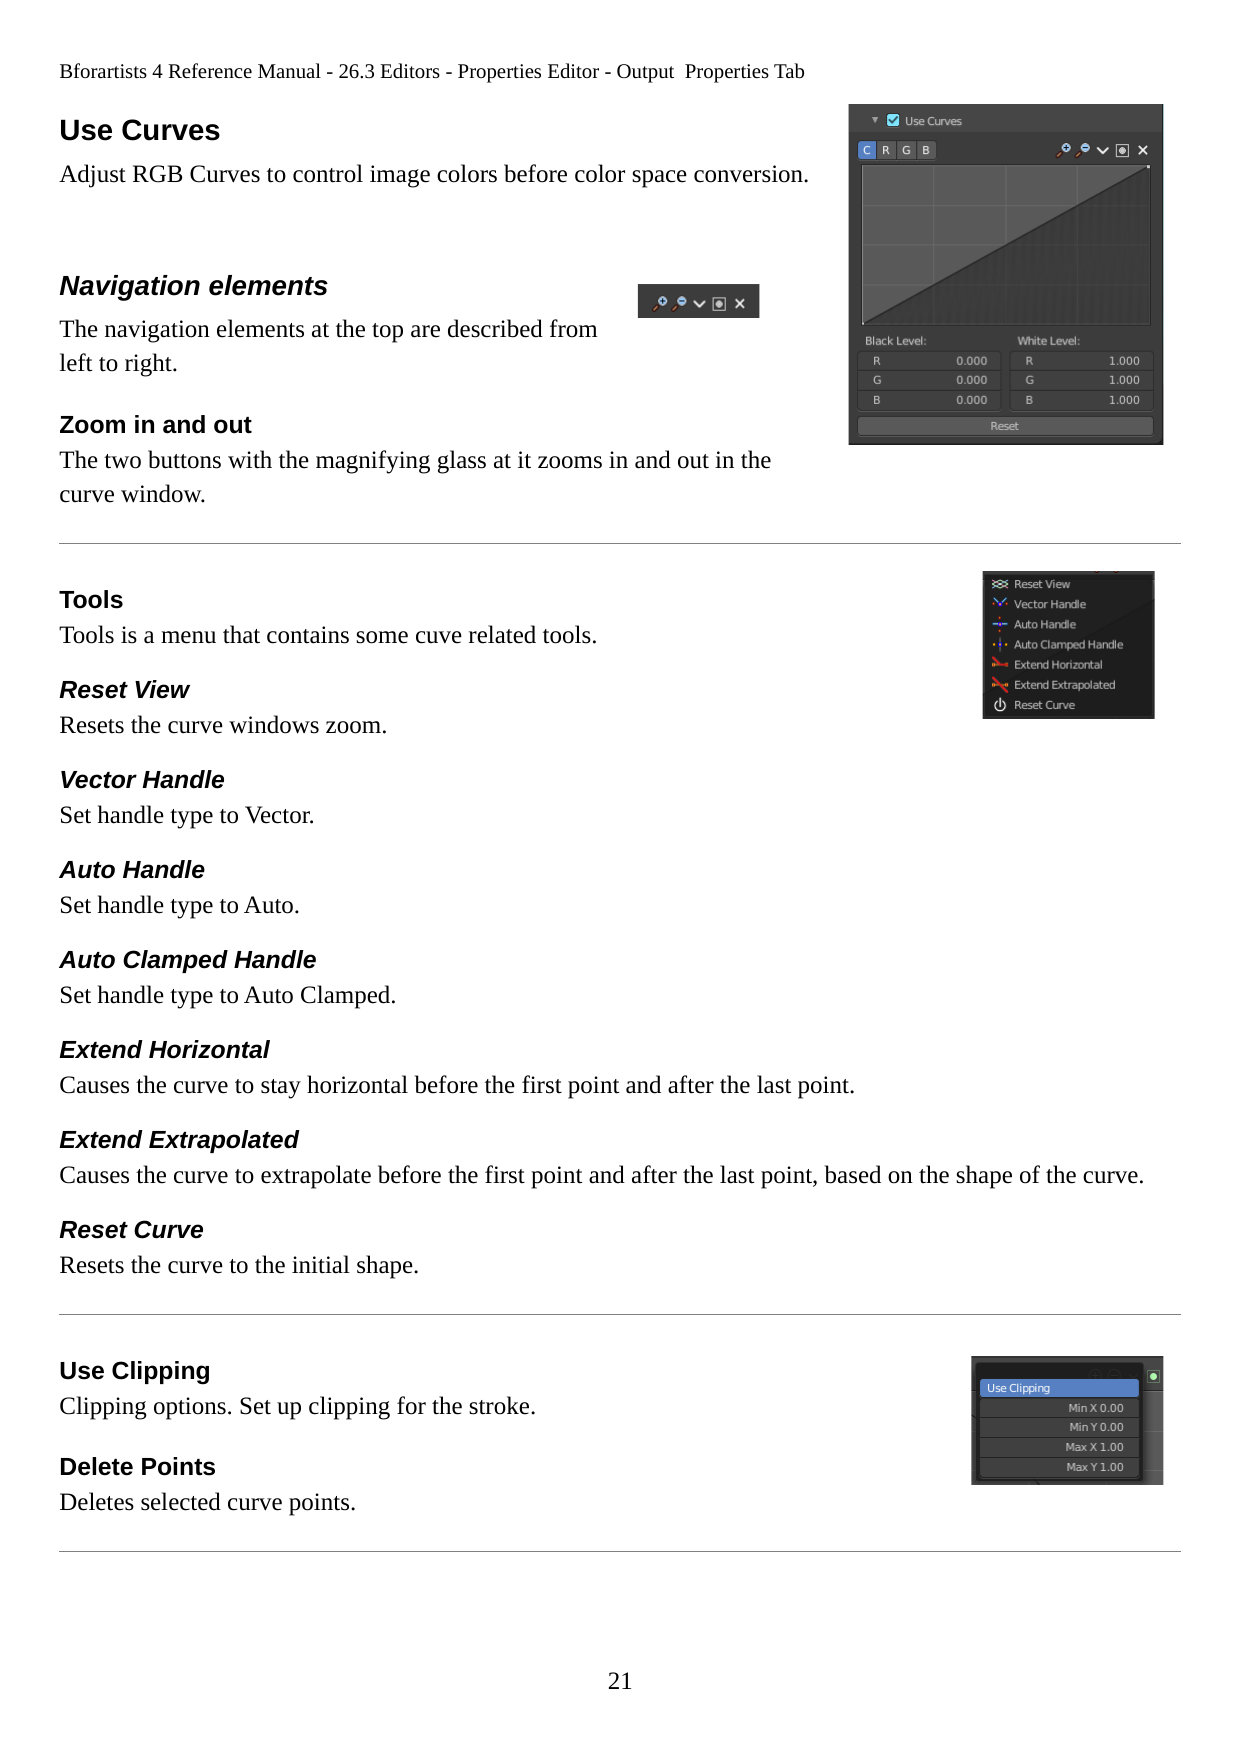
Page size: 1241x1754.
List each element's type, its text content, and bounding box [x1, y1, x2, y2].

text The two buttons with the magnifying glass at it zooms in and out in the curve window. [59, 445, 1181, 508]
subtitle [1164, 113, 1181, 146]
text Set handle type to Vector. [59, 800, 1181, 829]
text Causes the curve to stay horizontal before the first point and after the last point. [59, 1070, 1181, 1099]
picture [848, 104, 1164, 445]
subtitle Use Clipping [59, 1356, 971, 1385]
subtitle Extend Horizontal [59, 1035, 1181, 1064]
subtitle Delete Points [59, 1452, 971, 1481]
text Tools is a menu that contains some cuve related tools. [59, 620, 982, 648]
text Clipping options. Set up clipping for the stroke. [59, 1391, 971, 1420]
subtitle [1164, 410, 1181, 438]
text The navigation elements at the top are described from left to right. [59, 314, 848, 377]
subtitle [1155, 585, 1181, 613]
subtitle Vector Handle [59, 765, 1181, 794]
text Causes the curve to extrapolate before the first point and after the last point, based on the shape of the curve. [59, 1160, 1181, 1189]
picture [971, 1356, 1164, 1485]
subtitle [1164, 269, 1181, 301]
text Set handle type to Auto Clamped. [59, 980, 1181, 1009]
text Deletes selected curve points. [59, 1487, 1181, 1516]
subtitle [1164, 1452, 1181, 1481]
subtitle Use Curves [59, 113, 848, 146]
subtitle [1155, 675, 1181, 703]
subtitle Extend Extrapolated [59, 1126, 1181, 1154]
subtitle Navigation elements [59, 269, 848, 301]
subtitle Auto Clamped Handle [59, 945, 1181, 974]
subtitle Tools [59, 585, 982, 613]
text Set handle type to Auto. [59, 890, 1181, 919]
subtitle [1164, 1356, 1181, 1385]
subtitle Reset View [59, 675, 982, 703]
subtitle Reset Curve [59, 1216, 1181, 1244]
subtitle Zoom in and out [59, 410, 848, 438]
subtitle Auto Handle [59, 855, 1181, 884]
picture [982, 571, 1155, 719]
text Resets the curve windows zoom. [59, 710, 1181, 738]
picture [637, 284, 760, 318]
text Resets the curve to the initial shape. [59, 1250, 1181, 1279]
text Adjust RGB Curves to control image colors before color space conversion. [59, 159, 848, 188]
